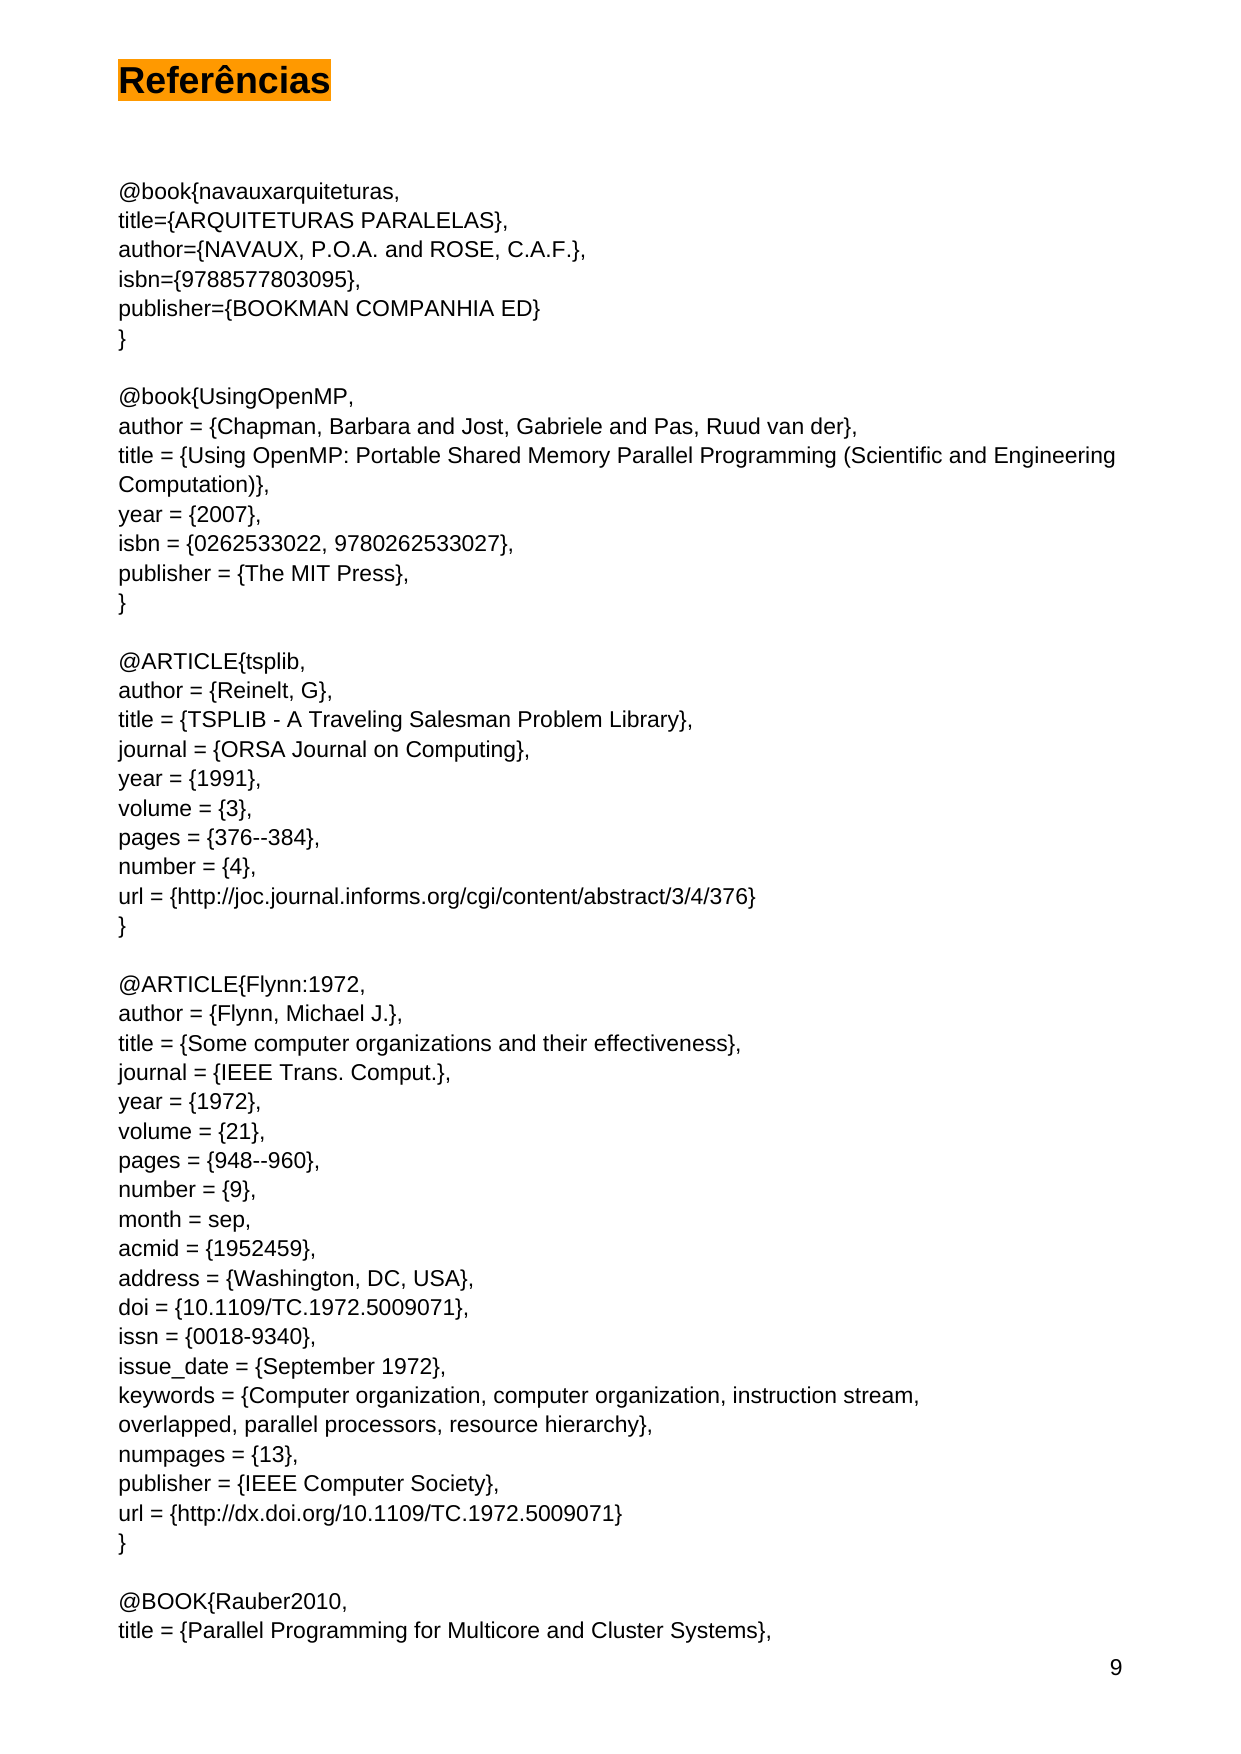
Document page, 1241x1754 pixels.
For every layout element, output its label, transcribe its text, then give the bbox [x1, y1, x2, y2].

text } [118, 1530, 1122, 1555]
text author={NAVAUX, P.O.A. and ROSE, C.A.F.}, [118, 237, 1122, 263]
text keywords = {Computer organization, computer organization, instruction stream, [118, 1383, 1122, 1408]
text journal = {ORSA Journal on Computing}, [118, 737, 1122, 762]
text } [118, 913, 1122, 938]
text @BOOK{Rauber2010, [118, 1588, 1122, 1614]
text publisher={BOOKMAN COMPANHIA ED} [118, 296, 1122, 322]
text isbn={9788577803095}, [118, 267, 1122, 292]
subtitle Referências [118, 59, 1122, 101]
text } [118, 590, 1122, 615]
text title = {Parallel Programming for Multicore and Cluster Systems}, [118, 1618, 1122, 1643]
text author = {Reinelt, G}, [118, 678, 1122, 703]
text } [118, 325, 1122, 351]
text issue_date = {September 1972}, [118, 1353, 1122, 1379]
text url = {http://dx.doi.org/10.1109/TC.1972.5009071} [118, 1500, 1122, 1526]
text url = {http://joc.journal.informs.org/cgi/content/abstract/3/4/376} [118, 883, 1122, 909]
text @book{navauxarquiteturas, [118, 178, 1122, 204]
text title = {Some computer organizations and their effectiveness}, [118, 1030, 1122, 1056]
text year = {2007}, [118, 502, 1122, 527]
text author = {Chapman, Barbara and Jost, Gabriele and Pas, Ruud van der}, [118, 413, 1122, 439]
text title = {Using OpenMP: Portable Shared Memory Parallel Programming (Scientific and Engineering Computation)}, [118, 443, 1122, 498]
text title={ARQUITETURAS PARALELAS}, [118, 208, 1122, 233]
text isbn = {0262533022, 9780262533027}, [118, 531, 1122, 557]
text pages = {948--960}, [118, 1148, 1122, 1173]
text numpages = {13}, [118, 1442, 1122, 1467]
text address = {Washington, DC, USA}, [118, 1265, 1122, 1291]
text @ARTICLE{tsplib, [118, 648, 1122, 674]
text issn = {0018-9340}, [118, 1324, 1122, 1350]
text number = {9}, [118, 1177, 1122, 1203]
text volume = {21}, [118, 1118, 1122, 1144]
text year = {1972}, [118, 1089, 1122, 1115]
text volume = {3}, [118, 795, 1122, 821]
text publisher = {IEEE Computer Society}, [118, 1471, 1122, 1497]
text @ARTICLE{Flynn:1972, [118, 972, 1122, 997]
text month = sep, [118, 1207, 1122, 1232]
text pages = {376--384}, [118, 825, 1122, 850]
text title = {TSPLIB - A Traveling Salesman Problem Library}, [118, 707, 1122, 733]
text number = {4}, [118, 854, 1122, 880]
text publisher = {The MIT Press}, [118, 560, 1122, 586]
text journal = {IEEE Trans. Comput.}, [118, 1060, 1122, 1085]
text doi = {10.1109/TC.1972.5009071}, [118, 1295, 1122, 1320]
text @book{UsingOpenMP, [118, 384, 1122, 410]
text year = {1991}, [118, 766, 1122, 792]
text overlapped, parallel processors, resource hierarchy}, [118, 1412, 1122, 1438]
text acmid = {1952459}, [118, 1236, 1122, 1262]
text author = {Flynn, Michael J.}, [118, 1001, 1122, 1027]
